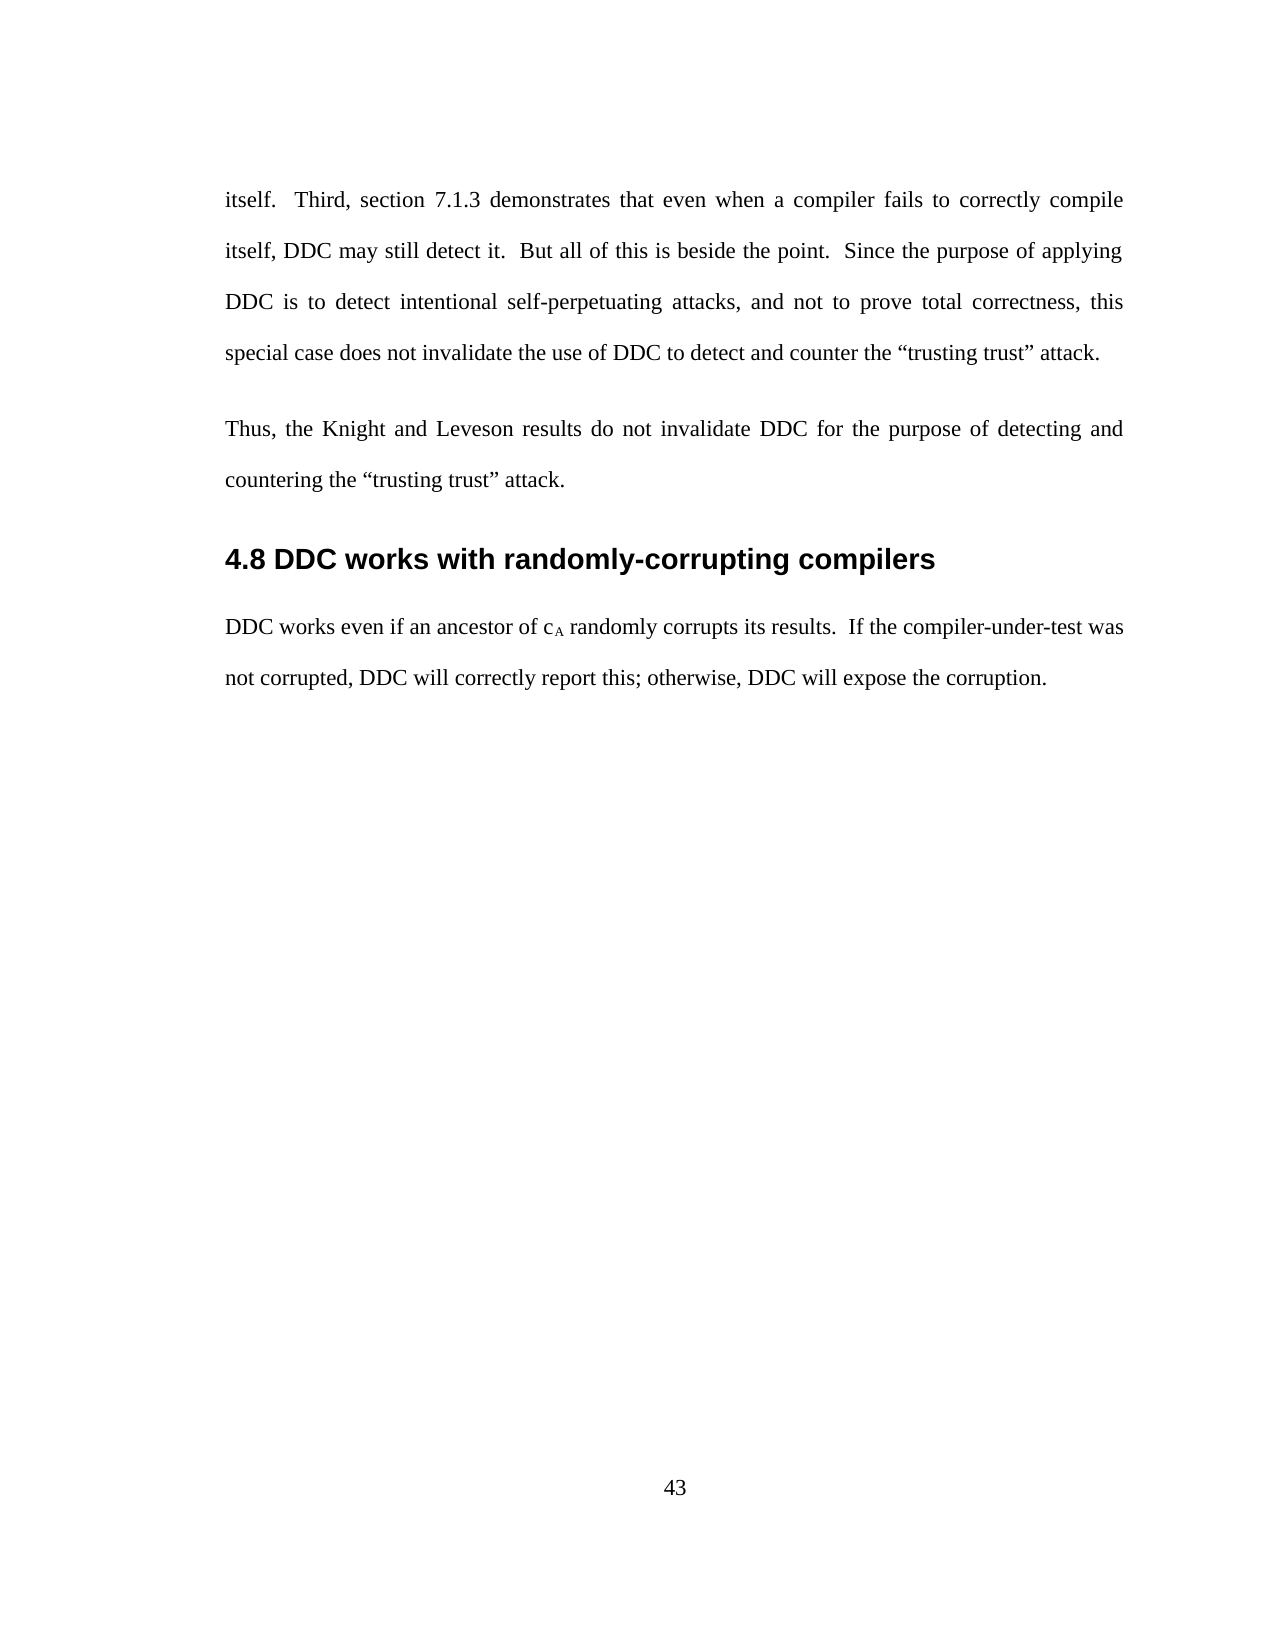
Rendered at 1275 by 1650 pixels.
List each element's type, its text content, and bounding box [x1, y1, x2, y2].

text Thus, the Knight and Leveson results do not invalidate DDC for the purpose of detecting and countering the “trusting trust” attack. [225, 416, 1125, 493]
subtitle DDC works with randomly-corrupting compilers [225, 543, 1125, 576]
text DDC works even if an ancestor of cA randomly corrupts its results. If the compiler-under-test was not corrupted, DDC will correctly report this; otherwise, DDC will expose the corruption. [225, 614, 1125, 690]
text itself. Third, section 7.1.3 demonstrates that even when a compiler fails to correctly compile itself, DDC may still detect it. But all of this is beside the point. Since the purpose of applying DDC is to detect intentional self-perpetuating attacks, and not to prove total correctness, this special case does not invalidate the use of DDC to detect and counter the “trusting trust” attack. [225, 187, 1125, 365]
